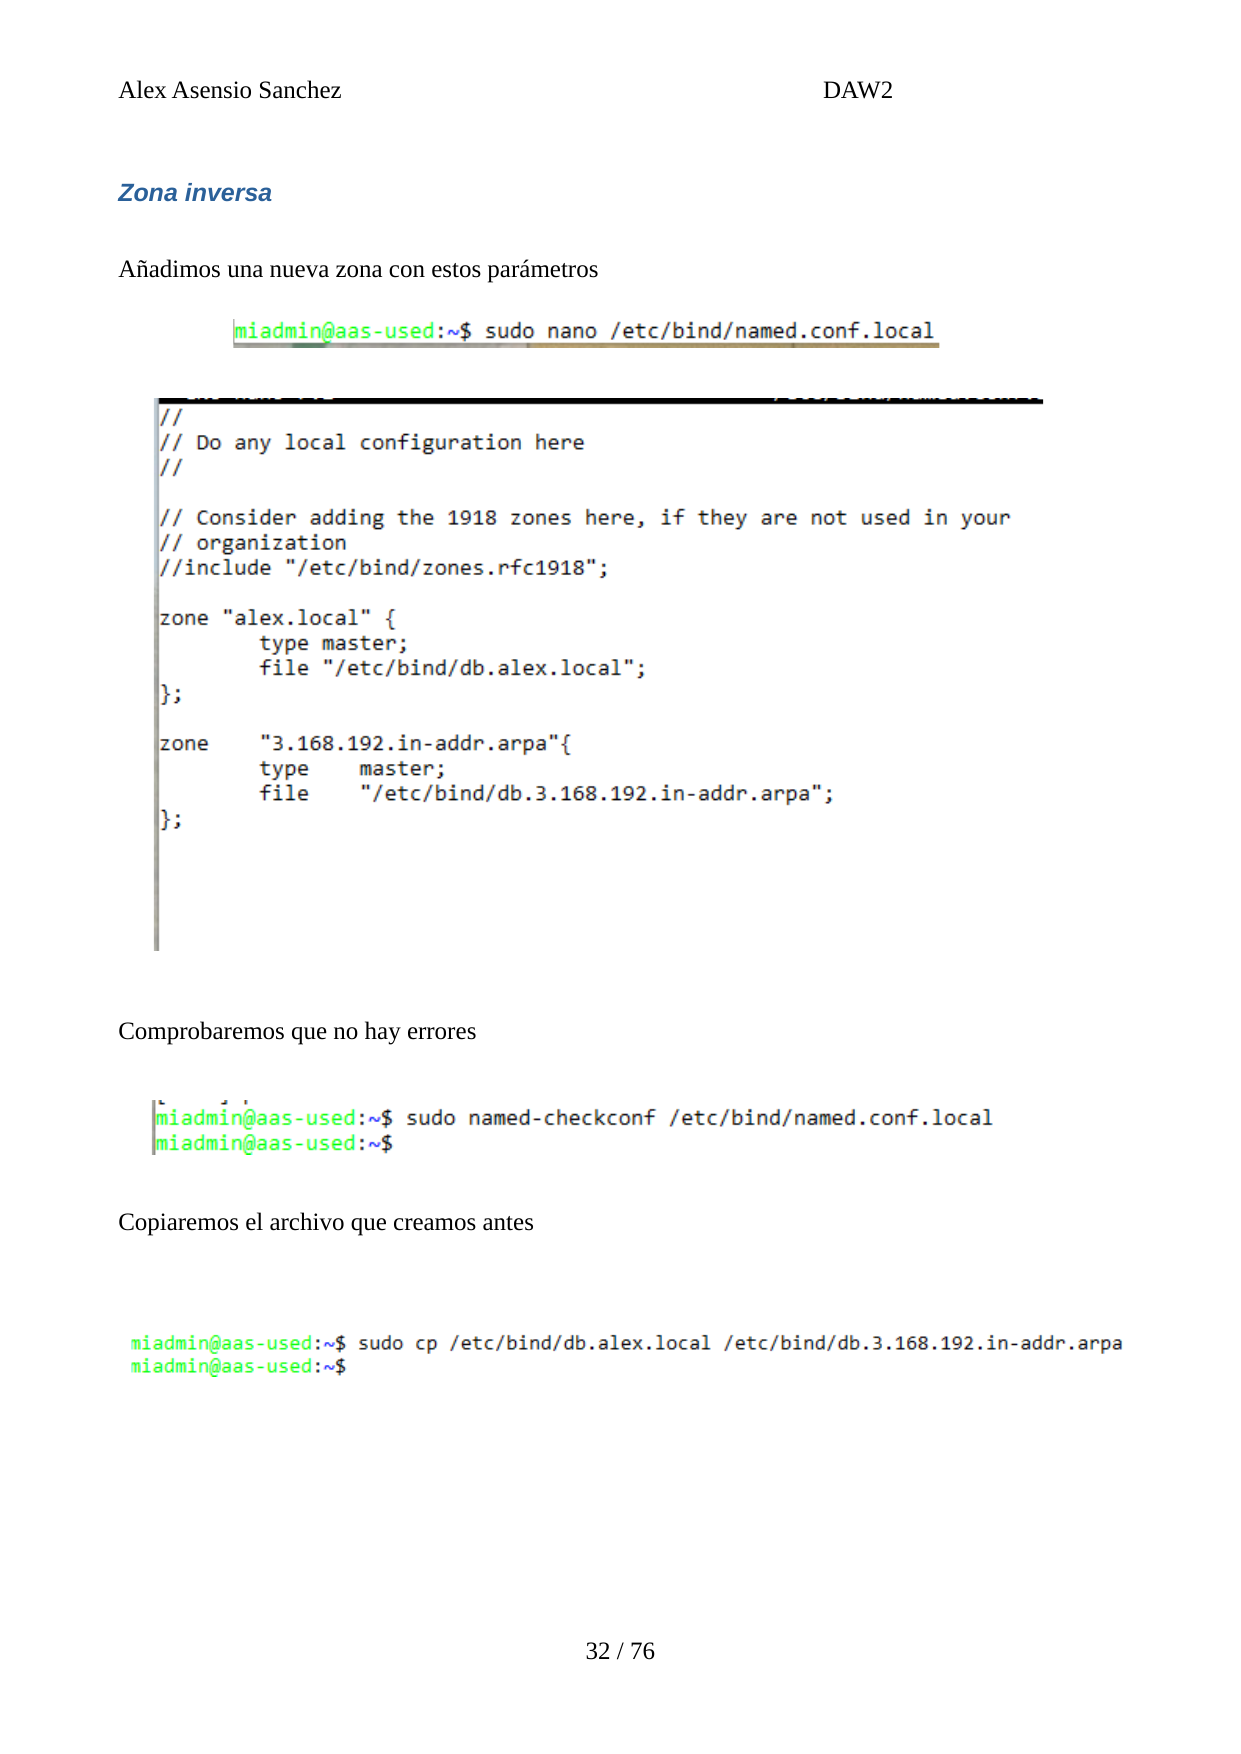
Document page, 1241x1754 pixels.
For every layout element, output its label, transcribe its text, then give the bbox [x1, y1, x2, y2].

picture [233, 319, 940, 348]
picture [151, 1100, 1013, 1155]
picture [131, 1331, 1136, 1377]
text Añadimos una nueva zona con estos parámetros [118, 254, 1122, 283]
text Copiaremos el archivo que creamos antes [118, 1207, 1122, 1235]
subtitle Zona inversa [118, 178, 1122, 207]
text Comprobaremos que no hay errores [118, 1016, 1122, 1045]
picture [153, 398, 1044, 951]
